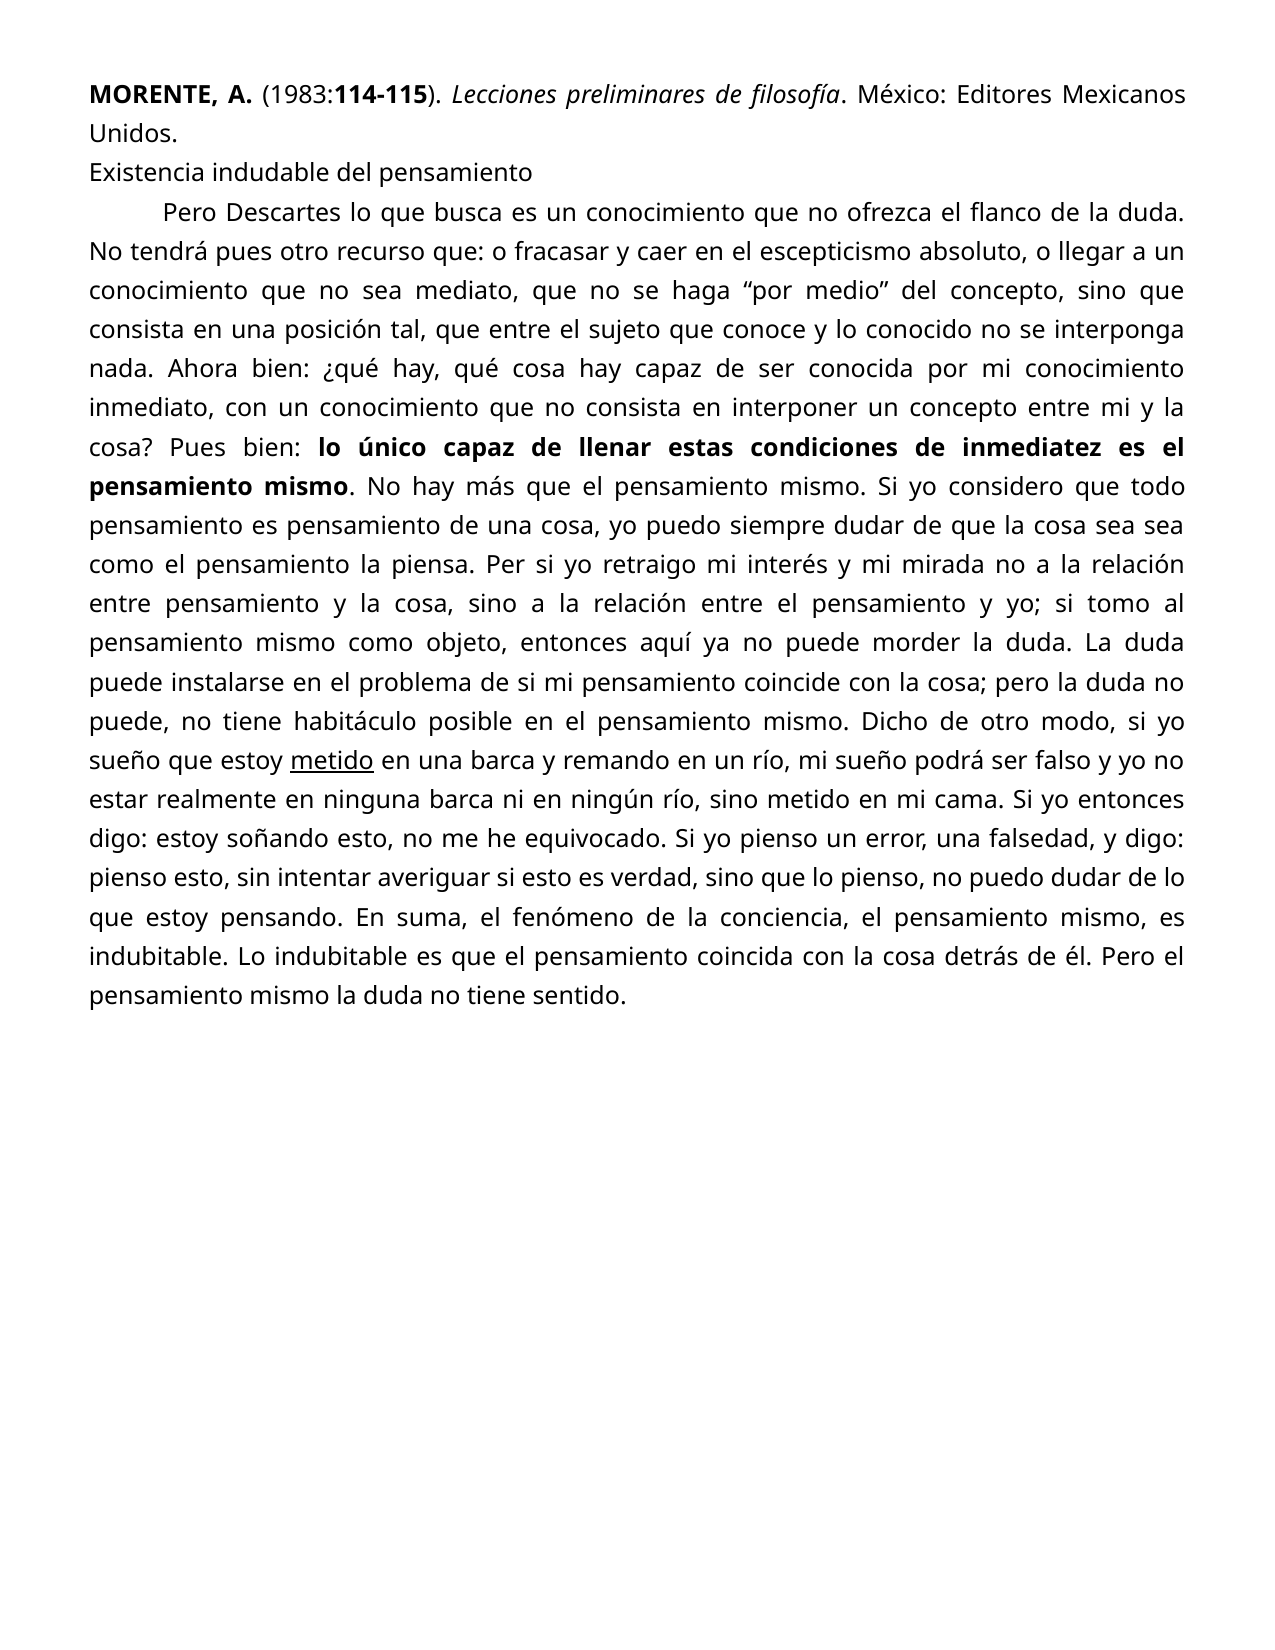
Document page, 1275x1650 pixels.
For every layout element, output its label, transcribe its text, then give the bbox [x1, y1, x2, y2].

text Existencia indudable del pensamiento [88, 155, 1186, 189]
text MORENTE, A. (1983:114-115). Lecciones preliminares de filosofía. México: Editores Mexicanos Unidos. [88, 77, 1186, 150]
text Pero Descartes lo que busca es un conocimiento que no ofrezca el flanco de la duda. No tendrá pues otro recurso que: o fracasar y caer en el escepticismo absoluto, o llegar a un conocimiento que no sea mediato, que no se haga “por medio” del concepto, sino que consista en una posición tal, que entre el sujeto que conoce y lo conocido no se interponga nada. Ahora bien: ¿qué hay, qué cosa hay capaz de ser conocida por mi conocimiento inmediato, con un conocimiento que no consista en interponer un concepto entre mi y la cosa? Pues bien: lo único capaz de llenar estas condiciones de inmediatez es el pensamiento mismo. No hay más que el pensamiento mismo. Si yo considero que todo pensamiento es pensamiento de una cosa, yo puedo siempre dudar de que la cosa sea sea como el pensamiento la piensa. Per si yo retraigo mi interés y mi mirada no a la relación entre pensamiento y la cosa, sino a la relación entre el pensamiento y yo; si tomo al pensamiento mismo como objeto, entonces aquí ya no puede morder la duda. La duda puede instalarse en el problema de si mi pensamiento coincide con la cosa; pero la duda no puede, no tiene habitáculo posible en el pensamiento mismo. Dicho de otro modo, si yo sueño que estoy metido en una barca y remando en un río, mi sueño podrá ser falso y yo no estar realmente en ninguna barca ni en ningún río, sino metido en mi cama. Si yo entonces digo: estoy soñando esto, no me he equivocado. Si yo pienso un error, una falsedad, y digo: pienso esto, sin intentar averiguar si esto es verdad, sino que lo pienso, no puedo dudar de lo que estoy pensando. En suma, el fenómeno de la conciencia, el pensamiento mismo, es indubitable. Lo indubitable es que el pensamiento coincida con la cosa detrás de él. Pero el pensamiento mismo la duda no tiene sentido. [88, 194, 1186, 1012]
